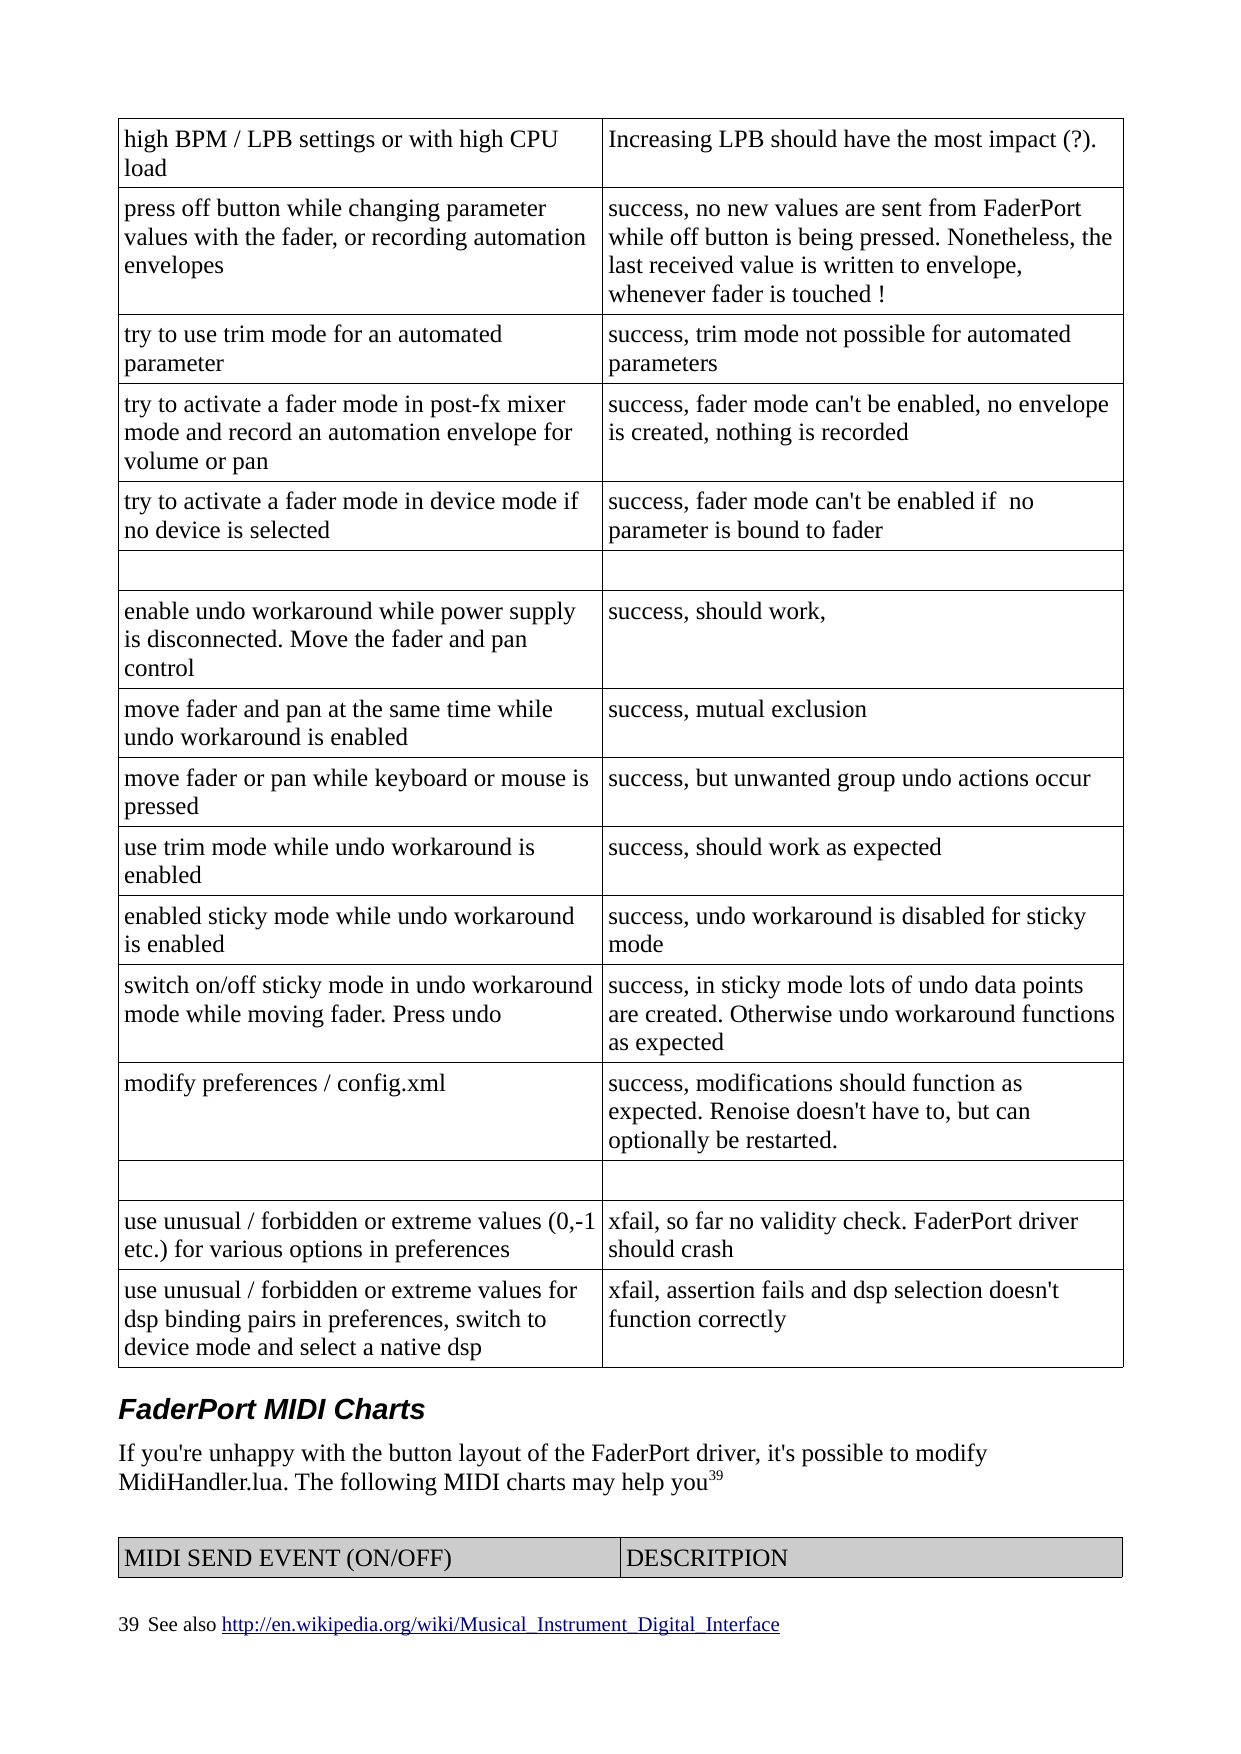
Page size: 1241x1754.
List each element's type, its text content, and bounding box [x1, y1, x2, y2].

table_cell use unusual / forbidden or extreme values (0,-1 etc.) for various options in preferences [119, 1201, 602, 1269]
table_cell xfail, assertion fails and dsp selection doesn't function correctly [603, 1270, 1123, 1367]
text See also http://en.wikipedia.org/wiki/Musical_Instrument_Digital_Interface [118, 1612, 1122, 1636]
table_cell switch on/off sticky mode in undo workaround mode while moving fader. Press undo [119, 965, 602, 1062]
table_cell success, in sticky mode lots of undo data points are created. Otherwise undo workaround functions as expected [603, 965, 1123, 1062]
table_cell success, no new values are sent from FaderPort while off button is being pressed. Nonetheless, the last received value is written to envelope, whenever fader is touched ! [603, 188, 1123, 314]
table_cell try to activate a fader mode in device mode if no device is selected [119, 482, 602, 550]
table_cell success, undo workaround is disabled for sticky mode [603, 896, 1123, 964]
table_cell enabled sticky mode while undo workaround is enabled [119, 896, 602, 964]
table_cell success, modifications should function as expected. Renoise doesn't have to, but can optionally be restarted. [603, 1063, 1123, 1160]
table_header DESCRITPION [621, 1538, 1122, 1577]
table_cell press off button while changing parameter values with the fader, or recording automation envelopes [119, 188, 602, 314]
table_cell success, should work as expected [603, 827, 1123, 895]
table_cell use unusual / forbidden or extreme values for dsp binding pairs in preferences, switch to device mode and select a native dsp [119, 1270, 602, 1367]
table_cell try to activate a fader mode in post-fx mixer mode and record an automation envelope for volume or pan [119, 384, 602, 481]
table_cell success, fader mode can't be enabled, no envelope is created, nothing is recorded [603, 384, 1123, 481]
table_cell success, mutual exclusion [603, 689, 1123, 757]
table_cell enable undo workaround while power supply is disconnected. Move the fader and pan control [119, 591, 602, 688]
table_cell success, but unwanted group undo actions occur [603, 758, 1123, 826]
table_cell success, trim mode not possible for automated parameters [603, 315, 1123, 383]
table_cell try to use trim mode for an automated parameter [119, 315, 602, 383]
table_cell move fader or pan while keyboard or mouse is pressed [119, 758, 602, 826]
table_cell [603, 1161, 1123, 1200]
table_cell move fader and pan at the same time while undo workaround is enabled [119, 689, 602, 757]
subtitle FaderPort MIDI Charts [118, 1392, 1122, 1426]
table_header MIDI SEND EVENT (ON/OFF) [119, 1538, 620, 1577]
table_cell Increasing LPB should have the most impact (?). [603, 119, 1123, 187]
table_cell [119, 551, 602, 590]
table_cell modify preferences / config.xml [119, 1063, 602, 1160]
table_cell [119, 1161, 602, 1200]
table_cell xfail, so far no validity check. FaderPort driver should crash [603, 1201, 1123, 1269]
text If you're unhappy with the button layout of the FaderPort driver, it's possible to modify MidiHandler.lua. The following MIDI charts may help you [118, 1438, 1122, 1496]
table_cell high BPM / LPB settings or with high CPU load [119, 119, 602, 187]
table_cell success, fader mode can't be enabled if no parameter is bound to fader [603, 482, 1123, 550]
table_cell use trim mode while undo workaround is enabled [119, 827, 602, 895]
table_cell [603, 551, 1123, 590]
table_cell success, should work, [603, 591, 1123, 688]
